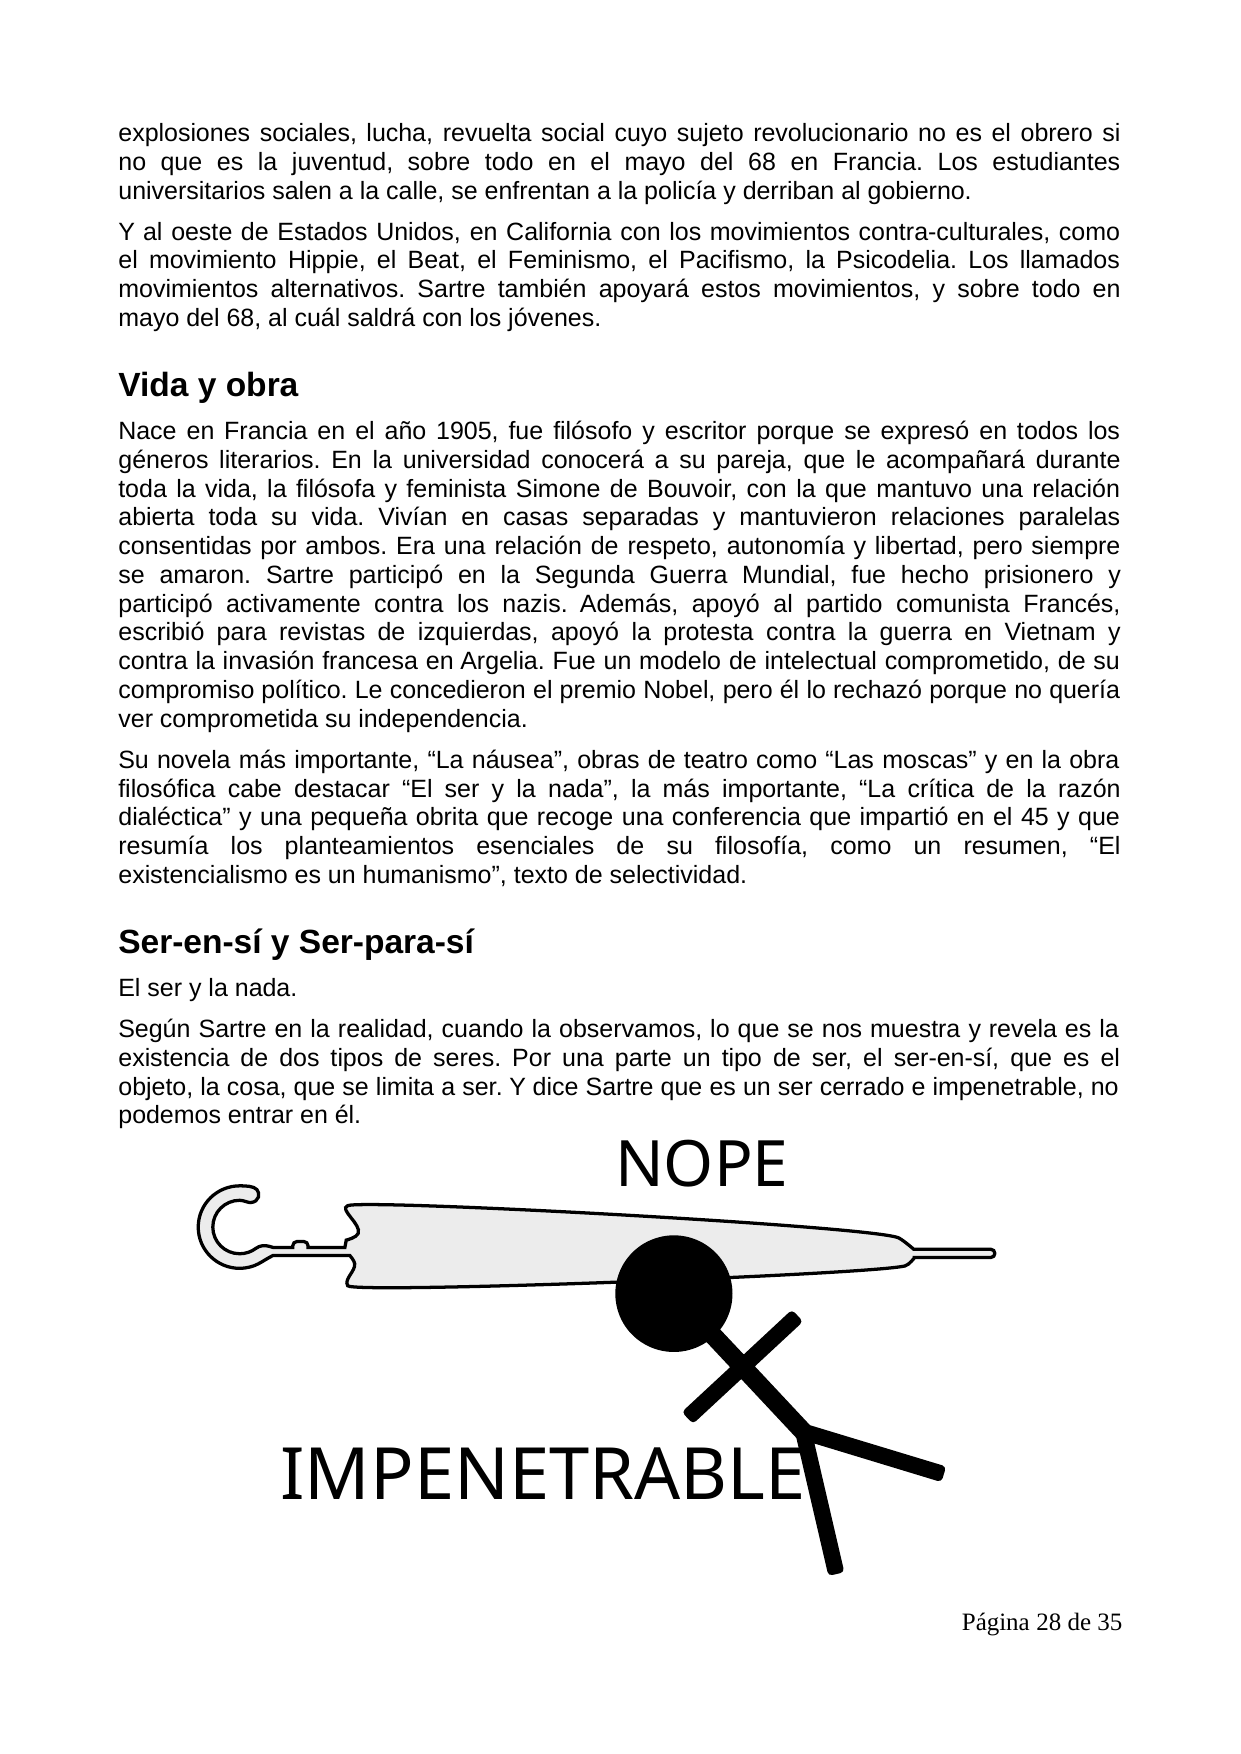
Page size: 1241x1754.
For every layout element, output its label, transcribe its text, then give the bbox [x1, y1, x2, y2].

text explosiones sociales, lucha, revuelta social cuyo sujeto revolucionario no es el obrero si no que es la juventud, sobre todo en el mayo del 68 en Francia. Los estudiantes universitarios salen a la calle, se enfrentan a la policía y derriban al gobierno. [118, 118, 1122, 204]
text El ser y la nada. [118, 973, 1122, 1002]
subtitle Vida y obra [118, 365, 1122, 404]
subtitle Ser-en-sí y Ser-para-sí [118, 922, 1122, 960]
text Según Sartre en la realidad, cuando la observamos, lo que se nos muestra y revela es la existencia de dos tipos de seres. Por una parte un tipo de ser, el ser-en-sí, que es el objeto, la cosa, que se limita a ser. Y dice Sartre que es un ser cerrado e impenetrable, no podemos entrar en él. [118, 1014, 1122, 1129]
text Su novela más importante, “La náusea”, obras de teatro como “Las moscas” y en la obra filosófica cabe destacar “El ser y la nada”, la más importante, “La crítica de la razón dialéctica” y una pequeña obrita que recoge una conferencia que impartió en el 45 y que resumía los planteamientos esenciales de su filosofía, como un resumen, “El existencialismo es un humanismo”, texto de selectividad. [118, 745, 1122, 888]
text Nace en Francia en el año 1905, fue filósofo y escritor porque se expresó en todos los géneros literarios. En la universidad conocerá a su pareja, que le acompañará durante toda la vida, la filósofa y feminista Simone de Bouvoir, con la que mantuvo una relación abierta toda su vida. Vivían en casas separadas y mantuvieron relaciones paralelas consentidas por ambos. Era una relación de respeto, autonomía y libertad, pero siempre se amaron. Sartre participó en la Segunda Guerra Mundial, fue hecho prisionero y participó activamente contra los nazis. Además, apoyó al partido comunista Francés, escribió para revistas de izquierdas, apoyó la protesta contra la guerra en Vietnam y contra la invasión francesa en Argelia. Fue un modelo de intelectual comprometido, de su compromiso político. Le concedieron el premio Nobel, pero él lo rechazó porque no quería ver comprometida su independencia. [118, 416, 1122, 732]
text Y al oeste de Estados Unidos, en California con los movimientos contra-culturales, como el movimiento Hippie, el Beat, el Feminismo, el Pacifismo, la Psicodelia. Los llamados movimientos alternativos. Sartre también apoyará estos movimientos, y sobre todo en mayo del 68, al cuál saldrá con los jóvenes. [118, 217, 1122, 332]
